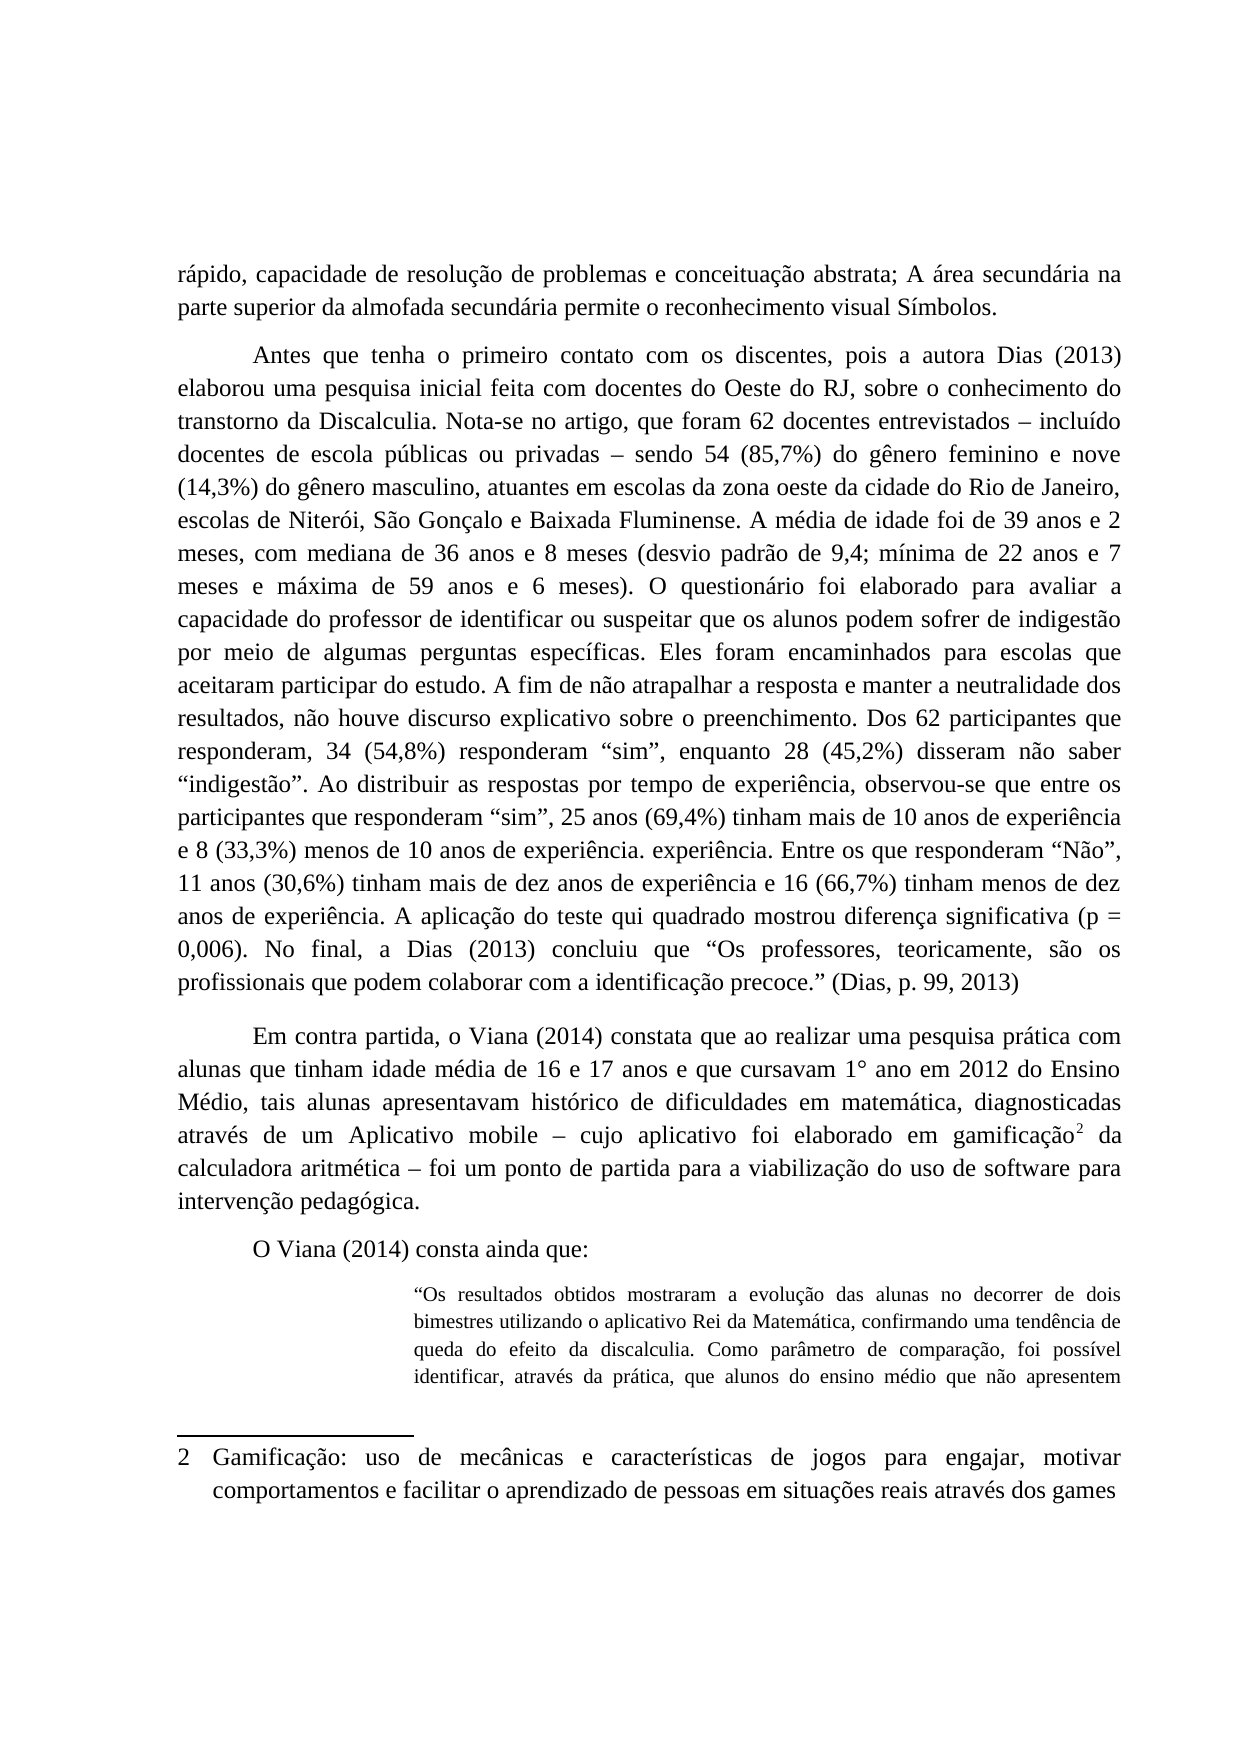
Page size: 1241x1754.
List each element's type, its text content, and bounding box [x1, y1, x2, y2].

text Gamificação: uso de mecânicas e características de jogos para engajar, motivar comportamentos e facilitar o aprendizado de pessoas em situações reais através dos games [177, 1442, 1122, 1503]
text “Os resultados obtidos mostraram a evolução das alunas no decorrer de dois bimestres utilizando o aplicativo Rei da Matemática, confirmando uma tendência de queda do efeito da discalculia. Como parâmetro de comparação, foi possível identificar, através da prática, que alunos do ensino médio que não apresentem [413, 1282, 1122, 1388]
text O Viana (2014) consta ainda que: [177, 1234, 1122, 1263]
text Em contra partida, o Viana (2014) constata que ao realizar uma pesquisa prática com alunas que tinham idade média de 16 e 17 anos e que cursavam 1° ano em 2012 do Ensino Médio, tais alunas apresentavam histórico de dificuldades em matemática, diagnosticadas através de um Aplicativo mobile – cujo aplicativo foi elaborado em gamificação da calculadora aritmética – foi um ponto de partida para a viabilização do uso de software para intervenção pedagógica. [177, 1021, 1122, 1215]
text rápido, capacidade de resolução de problemas e conceituação abstrata; A área secundária na parte superior da almofada secundária permite o reconhecimento visual Símbolos. [177, 259, 1122, 321]
text Antes que tenha o primeiro contato com os discentes, pois a autora Dias (2013) elaborou uma pesquisa inicial feita com docentes do Oeste do RJ, sobre o conhecimento do transtorno da Discalculia. Nota-se no artigo, que foram 62 docentes entrevistados – incluído docentes de escola públicas ou privadas – sendo 54 (85,7%) do gênero feminino e nove (14,3%) do gênero masculino, atuantes em escolas da zona oeste da cidade do Rio de Janeiro, escolas de Niterói, São Gonçalo e Baixada Fluminense. A média de idade foi de 39 anos e 2 meses, com mediana de 36 anos e 8 meses (desvio padrão de 9,4; mínima de 22 anos e 7 meses e máxima de 59 anos e 6 meses). O questionário foi elaborado para avaliar a capacidade do professor de identificar ou suspeitar que os alunos podem sofrer de indigestão por meio de algumas perguntas específicas. Eles foram encaminhados para escolas que aceitaram participar do estudo. A fim de não atrapalhar a resposta e manter a neutralidade dos resultados, não houve discurso explicativo sobre o preenchimento. Dos 62 participantes que responderam, 34 (54,8%) responderam “sim”, enquanto 28 (45,2%) disseram não saber “indigestão”. Ao distribuir as respostas por tempo de experiência, observou-se que entre os participantes que responderam “sim”, 25 anos (69,4%) tinham mais de 10 anos de experiência e 8 (33,3%) menos de 10 anos de experiência. experiência. Entre os que responderam “Não”, 11 anos (30,6%) tinham mais de dez anos de experiência e 16 (66,7%) tinham menos de dez anos de experiência. A aplicação do teste qui quadrado mostrou diferença significativa (p = 0,006). No final, a Dias (2013) concluiu que “Os professores, teoricamente, são os profissionais que podem colaborar com a identificação precoce.” (Dias, p. 99, 2013) [177, 340, 1122, 996]
